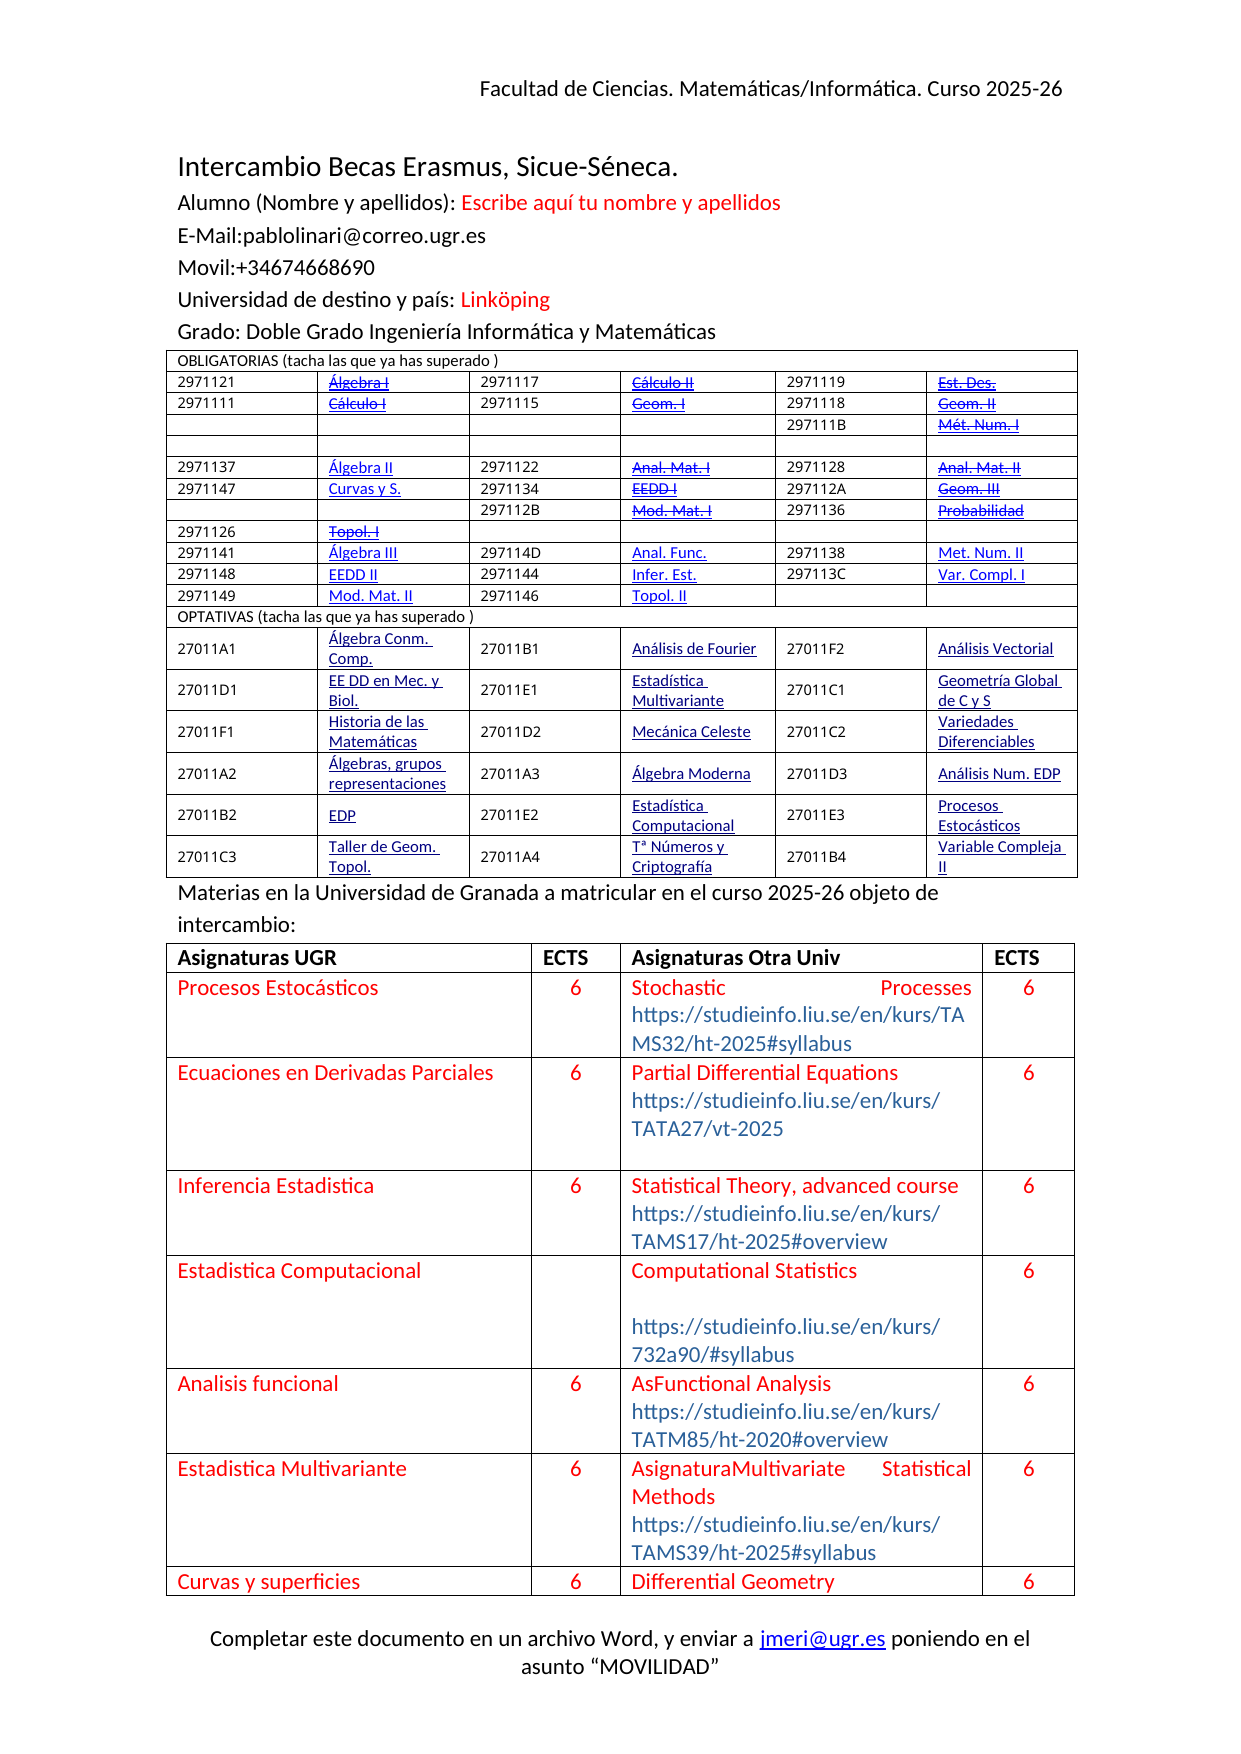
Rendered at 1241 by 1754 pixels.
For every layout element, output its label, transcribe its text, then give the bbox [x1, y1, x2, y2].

table_cell [318, 500, 469, 520]
table_cell Statistical Theory, advanced course https://studieinfo.liu.se/en/kurs/TAMS17/ht-2025#overview [621, 1171, 982, 1255]
table_cell Geometría Global de C y S [927, 670, 1077, 710]
table_cell Mét. Num. I [927, 415, 1077, 435]
table_cell 27011A2 [167, 753, 317, 794]
table_cell Taller de Geom. Topol. [318, 836, 469, 877]
text Universidad de destino y país: Linköping [177, 285, 1063, 313]
table_cell 2971144 [470, 564, 620, 584]
table_cell Cálculo I [318, 393, 469, 413]
table_header Asignaturas UGR [167, 944, 531, 972]
table_header ECTS [532, 944, 620, 972]
table_cell 6 [532, 1369, 620, 1453]
table_cell 2971149 [167, 585, 317, 606]
text Alumno (Nombre y apellidos): Escribe aquí tu nombre y apellidos [177, 188, 1063, 217]
table_cell 27011F1 [167, 711, 317, 752]
table_cell Álgebra I [318, 372, 469, 392]
table_cell 2971141 [167, 543, 317, 563]
table_cell [532, 1256, 620, 1368]
table_cell 6 [532, 1058, 620, 1170]
table_cell Analisis funcional [167, 1369, 531, 1453]
table_cell Análisis Vectorial [927, 628, 1077, 669]
table_cell 6 [532, 973, 620, 1057]
table_cell [927, 436, 1077, 456]
table_cell 2971126 [167, 521, 317, 542]
table_cell Anal. Mat. I [621, 457, 775, 478]
table_cell AsignaturaMultivariate Statistical Methods https://studieinfo.liu.se/en/kurs/TAMS39/ht-2025#syllabus [621, 1454, 982, 1566]
table_cell Cálculo II [621, 372, 775, 392]
table_cell 2971136 [776, 500, 926, 520]
table_cell 2971121 [167, 372, 317, 392]
table_cell [927, 521, 1077, 542]
table_cell Variable Compleja II [927, 836, 1077, 877]
table_header OBLIGATORIAS (tacha las que ya has superado ) [167, 351, 1077, 371]
table_cell Análisis de Fourier [621, 628, 775, 669]
table_cell [927, 585, 1077, 606]
table_cell 6 [983, 973, 1074, 1057]
table_cell 297111B [776, 415, 926, 435]
table_cell 297114D [470, 543, 620, 563]
table_cell [776, 585, 926, 606]
table_cell Curvas y superficies [167, 1567, 531, 1595]
table_cell Partial Differential Equations https://studieinfo.liu.se/en/kurs/TATA27/vt-2025 [621, 1058, 982, 1170]
table_cell 2971146 [470, 585, 620, 606]
table_cell [776, 436, 926, 456]
table_cell Computational Statistics https://studieinfo.liu.se/en/kurs/732a90/#syllabus [621, 1256, 982, 1368]
table_cell Historia de las Matemáticas [318, 711, 469, 752]
table_cell Tª Números y Criptografía [621, 836, 775, 877]
text Intercambio Becas Erasmus, Sicue-Séneca. [177, 148, 1063, 183]
table_cell [470, 415, 620, 435]
table_cell 297113C [776, 564, 926, 584]
table_cell EDP [318, 795, 469, 835]
table_cell Mod. Mat. II [318, 585, 469, 606]
table_cell 2971128 [776, 457, 926, 478]
table_cell 27011C2 [776, 711, 926, 752]
table_cell [621, 521, 775, 542]
table_cell Topol. II [621, 585, 775, 606]
table_cell 27011A3 [470, 753, 620, 794]
table_cell 6 [983, 1567, 1074, 1595]
table_cell Estadistica Multivariante [167, 1454, 531, 1566]
table_cell 6 [983, 1454, 1074, 1566]
table_cell [167, 500, 317, 520]
table_cell AsFunctional Analysis https://studieinfo.liu.se/en/kurs/TATM85/ht-2020#overview [621, 1369, 982, 1453]
table_cell [621, 436, 775, 456]
table_cell Ecuaciones en Derivadas Parciales [167, 1058, 531, 1170]
table_cell Geom. III [927, 479, 1077, 499]
table_cell [621, 415, 775, 435]
table_cell [318, 415, 469, 435]
table_cell 2971111 [167, 393, 317, 413]
table_cell Geom. I [621, 393, 775, 413]
table_cell 2971138 [776, 543, 926, 563]
table_cell 6 [532, 1171, 620, 1255]
table_cell 6 [983, 1171, 1074, 1255]
table_cell [167, 415, 317, 435]
table_cell 27011D2 [470, 711, 620, 752]
table_cell 6 [983, 1256, 1074, 1368]
table_cell 2971117 [470, 372, 620, 392]
table_cell 2971148 [167, 564, 317, 584]
table_cell Álgebra III [318, 543, 469, 563]
table_cell Probabilidad [927, 500, 1077, 520]
table_cell EEDD II [318, 564, 469, 584]
table_cell Estadística Multivariante [621, 670, 775, 710]
table_cell Anal. Func. [621, 543, 775, 563]
table_cell 27011E3 [776, 795, 926, 835]
text Movil:+34674668690 [177, 253, 1063, 281]
table_cell 27011D1 [167, 670, 317, 710]
table_cell 2971134 [470, 479, 620, 499]
table_cell 27011A4 [470, 836, 620, 877]
table_cell Topol. I [318, 521, 469, 542]
table_cell 27011C3 [167, 836, 317, 877]
table_cell 297112B [470, 500, 620, 520]
table_cell 2971119 [776, 372, 926, 392]
table_cell 27011E1 [470, 670, 620, 710]
text Materias en la Universidad de Granada a matricular en el curso 2025-26 objeto de intercambio: [177, 878, 1063, 938]
table_cell OPTATIVAS (tacha las que ya has superado ) [167, 607, 1077, 627]
table_header Asignaturas Otra Univ [621, 944, 982, 972]
table_cell Stochastic Processes https://studieinfo.liu.se/en/kurs/TAMS32/ht-2025#syllabus [621, 973, 982, 1057]
table_cell 27011E2 [470, 795, 620, 835]
table_cell 6 [532, 1567, 620, 1595]
table_cell Anal. Mat. II [927, 457, 1077, 478]
table_cell Álgebra II [318, 457, 469, 478]
table_cell Var. Compl. I [927, 564, 1077, 584]
table_cell 2971122 [470, 457, 620, 478]
table_cell Procesos Estocásticos [927, 795, 1077, 835]
table_cell 27011C1 [776, 670, 926, 710]
table_cell Álgebra Moderna [621, 753, 775, 794]
table_cell 2971118 [776, 393, 926, 413]
table_cell EE DD en Mec. y Biol. [318, 670, 469, 710]
table_cell Inferencia Estadistica [167, 1171, 531, 1255]
table_cell Infer. Est. [621, 564, 775, 584]
table_cell 6 [532, 1454, 620, 1566]
text Grado: Doble Grado Ingeniería Informática y Matemáticas [177, 317, 1063, 345]
table_cell Differential Geometry [621, 1567, 982, 1595]
table_cell [167, 436, 317, 456]
table_cell Geom. II [927, 393, 1077, 413]
text E-Mail:pablolinari@correo.ugr.es [177, 221, 1063, 249]
table_cell 27011B1 [470, 628, 620, 669]
table_cell Est. Des. [927, 372, 1077, 392]
table_cell Mod. Mat. I [621, 500, 775, 520]
table_cell Met. Num. II [927, 543, 1077, 563]
table_cell [318, 436, 469, 456]
table_cell EEDD I [621, 479, 775, 499]
table_cell Estadistica Computacional [167, 1256, 531, 1368]
table_cell 2971137 [167, 457, 317, 478]
table_cell 27011B4 [776, 836, 926, 877]
table_header ECTS [983, 944, 1074, 972]
table_cell 2971147 [167, 479, 317, 499]
table_cell 27011A1 [167, 628, 317, 669]
table_cell Álgebra Conm. Comp. [318, 628, 469, 669]
table_cell 2971115 [470, 393, 620, 413]
table_cell Estadística Computacional [621, 795, 775, 835]
table_cell Curvas y S. [318, 479, 469, 499]
table_cell 6 [983, 1058, 1074, 1170]
table_cell Análisis Num. EDP [927, 753, 1077, 794]
table_cell Mecánica Celeste [621, 711, 775, 752]
table_cell 27011F2 [776, 628, 926, 669]
table_cell [470, 521, 620, 542]
table_cell Procesos Estocásticos [167, 973, 531, 1057]
table_cell [470, 436, 620, 456]
table_cell Variedades Diferenciables [927, 711, 1077, 752]
table_cell [776, 521, 926, 542]
table_cell 297112A [776, 479, 926, 499]
table_cell Álgebras, grupos representaciones [318, 753, 469, 794]
table_cell 27011D3 [776, 753, 926, 794]
table_cell 6 [983, 1369, 1074, 1453]
table_cell 27011B2 [167, 795, 317, 835]
